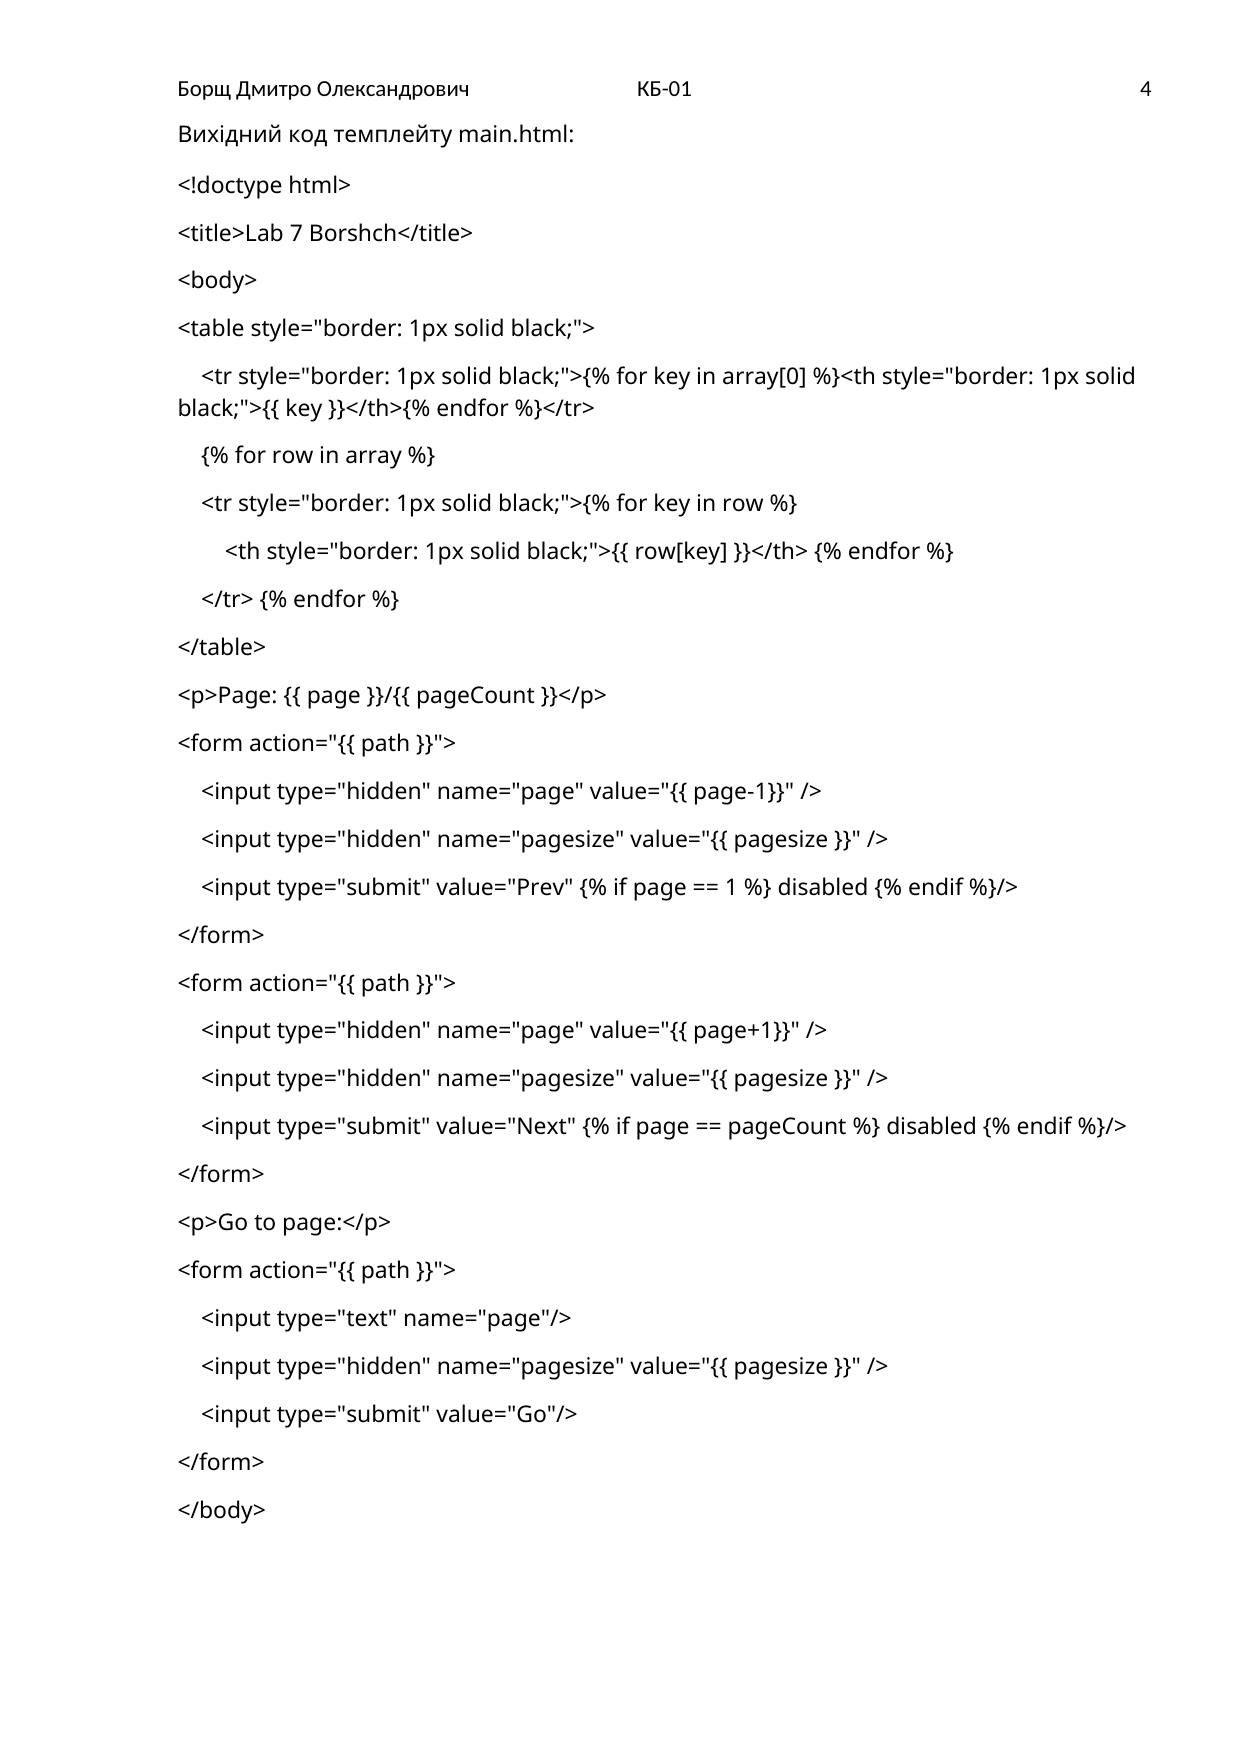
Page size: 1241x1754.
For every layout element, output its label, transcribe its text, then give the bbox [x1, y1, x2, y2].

text <input type="hidden" name="page" value="{{ page-1}}" /> [177, 775, 1152, 806]
text <body> [177, 264, 1152, 296]
text <p>Page: {{ page }}/{{ pageCount }}</p> [177, 679, 1152, 710]
text <input type="text" name="page"/> [177, 1302, 1152, 1333]
text Вихідний код темплейту main.html: [177, 118, 1152, 149]
text <form action="{{ path }}"> [177, 727, 1152, 758]
text <!doctype html> [177, 168, 1152, 200]
text </table> [177, 631, 1152, 662]
text <tr style="border: 1px solid black;">{% for key in row %} [177, 487, 1152, 518]
text <input type="submit" value="Go"/> [177, 1398, 1152, 1429]
text <input type="hidden" name="pagesize" value="{{ pagesize }}" /> [177, 1062, 1152, 1093]
text </tr> {% endfor %} [177, 583, 1152, 614]
text <form action="{{ path }}"> [177, 1254, 1152, 1285]
text <input type="hidden" name="pagesize" value="{{ pagesize }}" /> [177, 1350, 1152, 1381]
text </form> [177, 918, 1152, 950]
text </form> [177, 1446, 1152, 1477]
text <form action="{{ path }}"> [177, 966, 1152, 998]
text <input type="submit" value="Prev" {% if page == 1 %} disabled {% endif %}/> [177, 871, 1152, 902]
text <title>Lab 7 Borshch</title> [177, 216, 1152, 248]
text <p>Go to page:</p> [177, 1206, 1152, 1237]
text </body> [177, 1493, 1152, 1525]
text {% for row in array %} [177, 439, 1152, 471]
text <input type="submit" value="Next" {% if page == pageCount %} disabled {% endif %}/> [177, 1110, 1152, 1141]
text <input type="hidden" name="pagesize" value="{{ pagesize }}" /> [177, 823, 1152, 854]
text <table style="border: 1px solid black;"> [177, 312, 1152, 343]
text <input type="hidden" name="page" value="{{ page+1}}" /> [177, 1014, 1152, 1046]
text <tr style="border: 1px solid black;">{% for key in array[0] %}<th style="border: 1px solid black;">{{ key }}</th>{% endfor %}</tr> [177, 360, 1152, 423]
text <th style="border: 1px solid black;">{{ row[key] }}</th> {% endfor %} [177, 535, 1152, 566]
text </form> [177, 1158, 1152, 1189]
